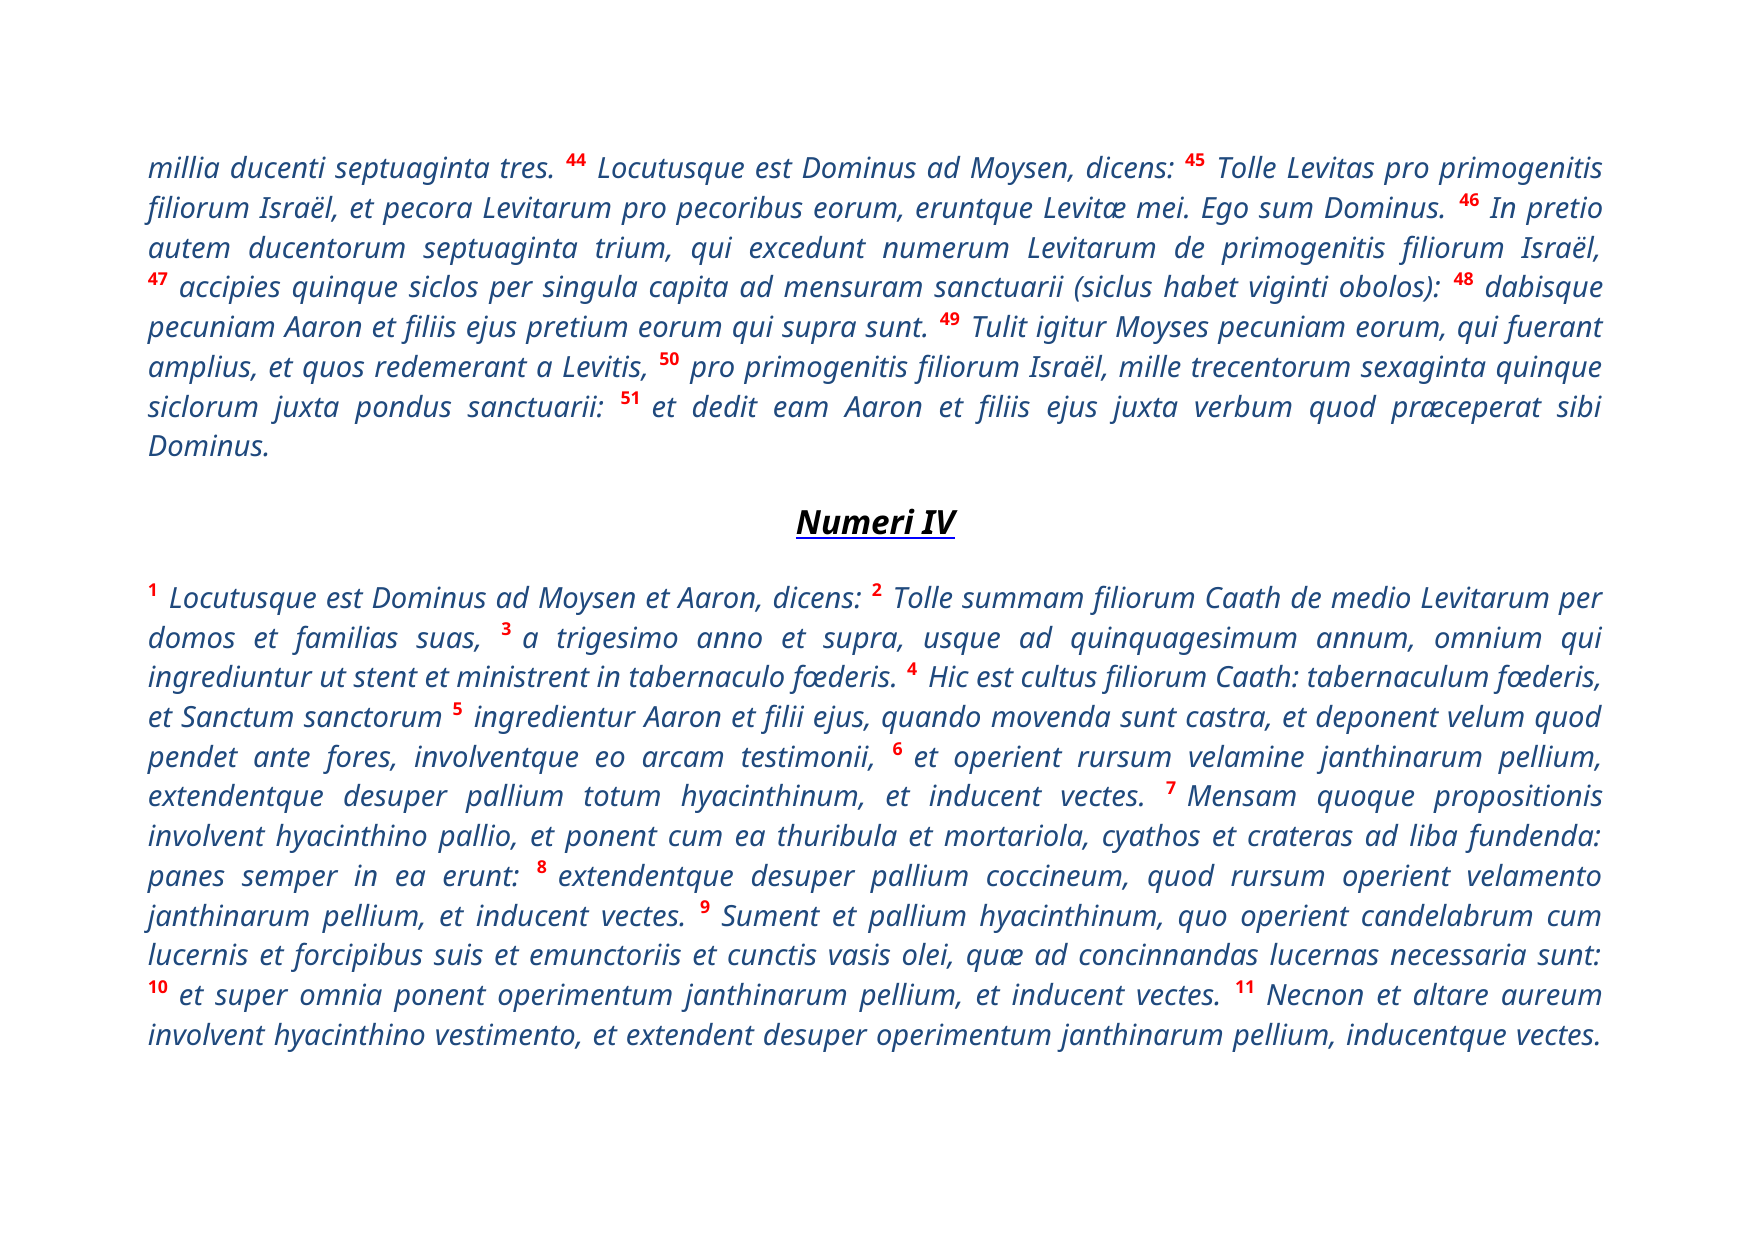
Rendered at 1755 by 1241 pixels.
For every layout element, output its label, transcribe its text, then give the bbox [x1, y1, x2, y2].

text 1 Locutusque est Dominus ad Moysen et Aaron, dicens: 2 Tolle summam filiorum Caath de medio Levitarum per domos et familias suas, 3 a trigesimo anno et supra, usque ad quinquagesimum annum, omnium qui ingrediuntur ut stent et ministrent in tabernaculo fœderis. 4 Hic est cultus filiorum Caath: tabernaculum fœderis, et Sanctum sanctorum 5 ingredientur Aaron et filii ejus, quando movenda sunt castra, et deponent velum quod pendet ante fores, involventque eo arcam testimonii, 6 et operient rursum velamine janthinarum pellium, extendentque desuper pallium totum hyacinthinum, et inducent vectes. 7 Mensam quoque propositionis involvent hyacinthino pallio, et ponent cum ea thuribula et mortariola, cyathos et crateras ad liba fundenda: panes semper in ea erunt: 8 extendentque desuper pallium coccineum, quod rursum operient velamento janthinarum pellium, et inducent vectes. 9 Sument et pallium hyacinthinum, quo operient candelabrum cum lucernis et forcipibus suis et emunctoriis et cunctis vasis olei, quæ ad concinnandas lucernas necessaria sunt: 10 et super omnia ponent operimentum janthinarum pellium, et inducent vectes. 11 Necnon et altare aureum involvent hyacinthino vestimento, et extendent desuper operimentum janthinarum pellium, inducentque vectes. [148, 577, 1606, 1053]
text millia ducenti septuaginta tres. 44 Locutusque est Dominus ad Moysen, dicens: 45 Tolle Levitas pro primogenitis filiorum Israël, et pecora Levitarum pro pecoribus eorum, eruntque Levitæ mei. Ego sum Dominus. 46 In pretio autem ducentorum septuaginta trium, qui excedunt numerum Levitarum de primogenitis filiorum Israël, 47 accipies quinque siclos per singula capita ad mensuram sanctuarii (siclus habet viginti obolos): 48 dabisque pecuniam Aaron et filiis ejus pretium eorum qui supra sunt. 49 Tulit igitur Moyses pecuniam eorum, qui fuerant amplius, et quos redemerant a Levitis, 50 pro primogenitis filiorum Israël, mille trecentorum sexaginta quinque siclorum juxta pondus sanctuarii: 51 et dedit eam Aaron et filiis ejus juxta verbum quod præceperat sibi Dominus. [148, 148, 1606, 465]
text Numeri IV [148, 498, 1606, 544]
